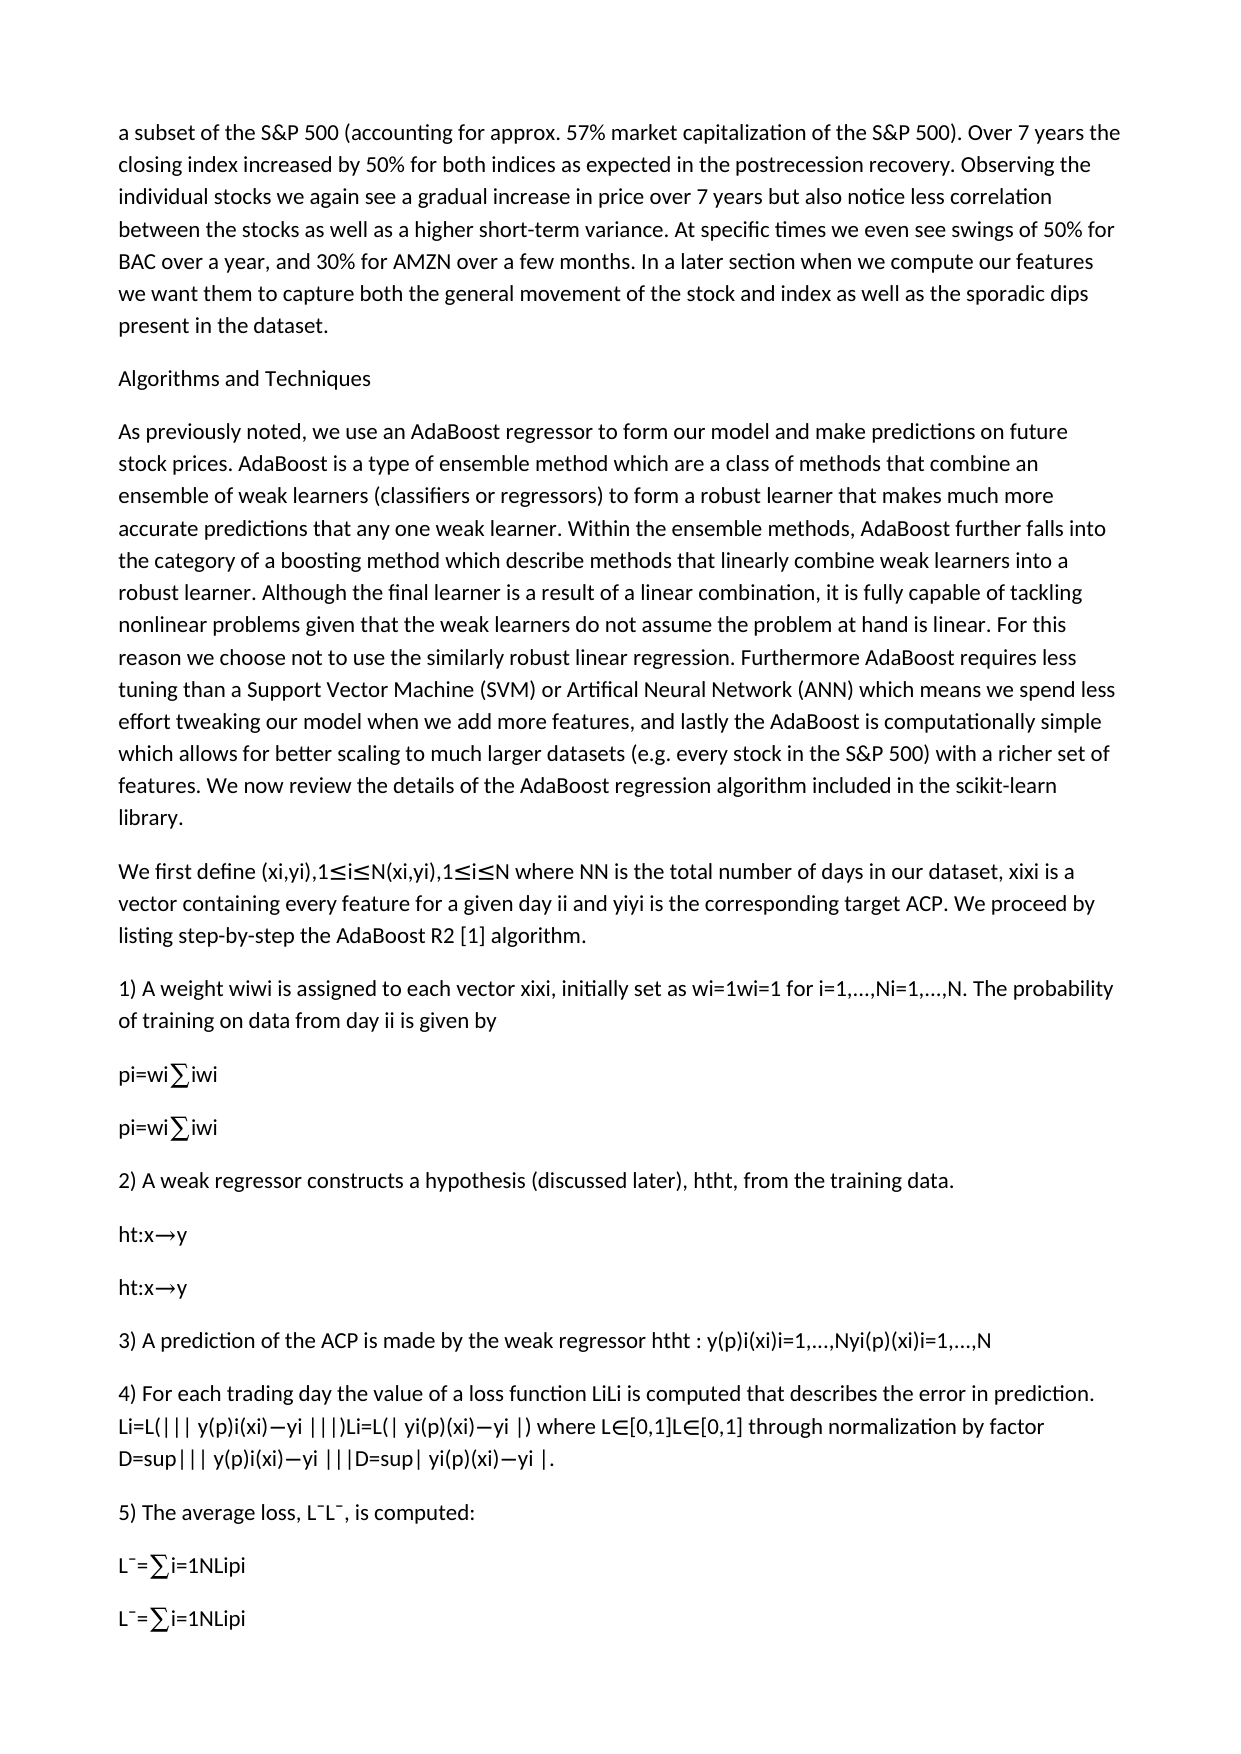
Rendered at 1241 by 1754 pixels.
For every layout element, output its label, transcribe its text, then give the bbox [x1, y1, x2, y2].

text 5) The average loss, L¯L¯, is computed: [118, 1498, 1122, 1526]
text 1) A weight wiwi is assigned to each vector xixi, initially set as wi=1wi=1 for i=1,...,Ni=1,...,N. The probability of training on data from day ii is given by [118, 974, 1122, 1034]
text As previously noted, we use an AdaBoost regressor to form our model and make predictions on future stock prices. AdaBoost is a type of ensemble method which are a class of methods that combine an ensemble of weak learners (classifiers or regressors) to form a robust learner that makes much more accurate predictions that any one weak learner. Within the ensemble methods, AdaBoost further falls into the category of a boosting method which describe methods that linearly combine weak learners into a robust learner. Although the final learner is a result of a linear combination, it is fully capable of tackling nonlinear problems given that the weak learners do not assume the problem at hand is linear. For this reason we choose not to use the similarly robust linear regression. Furthermore AdaBoost requires less tuning than a Support Vector Machine (SVM) or Artifical Neural Network (ANN) which means we spend less effort tweaking our model when we add more features, and lastly the AdaBoost is computationally simple which allows for better scaling to much larger datasets (e.g. every stock in the S&P 500) with a richer set of features. We now review the details of the AdaBoost regression algorithm included in the scikit-learn library. [118, 417, 1122, 832]
text 2) A weak regressor constructs a hypothesis (discussed later), htht, from the training data. [118, 1166, 1122, 1194]
text pi=wi∑iwi [118, 1059, 1122, 1088]
text ht:x→y [118, 1273, 1122, 1301]
text L¯=∑i=1NLipi [118, 1551, 1122, 1579]
text pi=wi∑iwi [118, 1113, 1122, 1141]
text We first define (xi,yi),1≤i≤N(xi,yi),1≤i≤N where NN is the total number of days in our dataset, xixi is a vector containing every feature for a given day ii and yiyi is the corresponding target ACP. We proceed by listing step-by-step the AdaBoost R2 [1] algorithm. [118, 857, 1122, 949]
text ht:x→y [118, 1219, 1122, 1248]
text Algorithms and Techniques [118, 364, 1122, 392]
text L¯=∑i=1NLipi [118, 1604, 1122, 1632]
text 3) A prediction of the ACP is made by the weak regressor htht : y(p)i(xi)i=1,...,Nyi(p)(xi)i=1,...,N [118, 1326, 1122, 1354]
text 4) For each trading day the value of a loss function LiLi is computed that describes the error in prediction. Li=L(||| y(p)i(xi)−yi |||)Li=L(| yi(p)(xi)−yi |) where L∈[0,1]L∈[0,1] through normalization by factor D=sup||| y(p)i(xi)−yi |||D=sup| yi(p)(xi)−yi |. [118, 1379, 1122, 1473]
text a subset of the S&P 500 (accounting for approx. 57% market capitalization of the S&P 500). Over 7 years the closing index increased by 50% for both indices as expected in the postrecession recovery. Observing the individual stocks we again see a gradual increase in price over 7 years but also notice less correlation between the stocks as well as a higher short-term variance. At specific times we even see swings of 50% for BAC over a year, and 30% for AMZN over a few months. In a later section when we compute our features we want them to capture both the general movement of the stock and index as well as the sporadic dips present in the dataset. [118, 118, 1122, 339]
